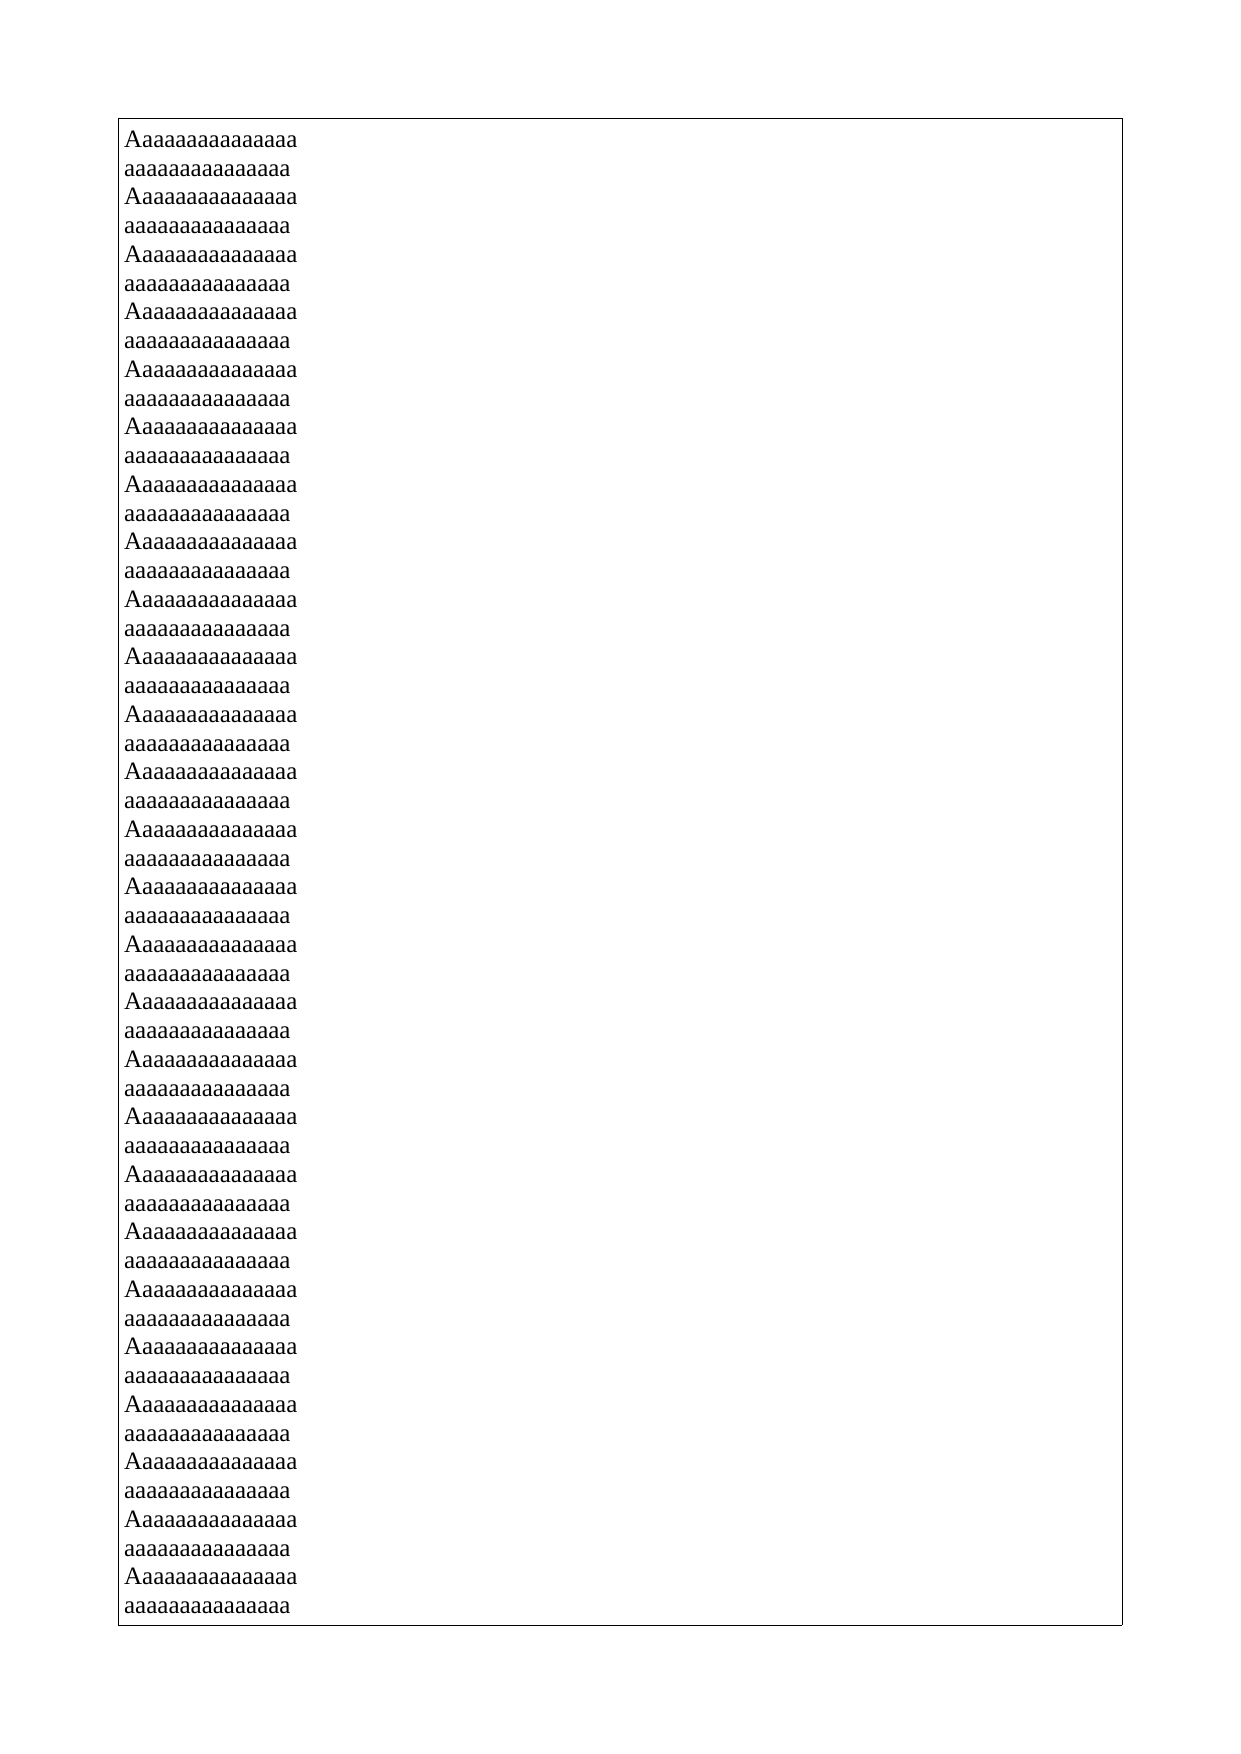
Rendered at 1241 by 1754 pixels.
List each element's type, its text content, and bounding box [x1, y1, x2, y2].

table_header Aaaaaaaaaaaaaaa aaaaaaaaaaaaaaa Aaaaaaaaaaaaaaa aaaaaaaaaaaaaaa Aaaaaaaaaaaaaaa aaaaaaaaaaaaaaa Aaaaaaaaaaaaaaa aaaaaaaaaaaaaaa Aaaaaaaaaaaaaaa aaaaaaaaaaaaaaa Aaaaaaaaaaaaaaa aaaaaaaaaaaaaaa Aaaaaaaaaaaaaaa aaaaaaaaaaaaaaa Aaaaaaaaaaaaaaa aaaaaaaaaaaaaaa Aaaaaaaaaaaaaaa aaaaaaaaaaaaaaa Aaaaaaaaaaaaaaa aaaaaaaaaaaaaaa Aaaaaaaaaaaaaaa aaaaaaaaaaaaaaa Aaaaaaaaaaaaaaa aaaaaaaaaaaaaaa Aaaaaaaaaaaaaaa aaaaaaaaaaaaaaa Aaaaaaaaaaaaaaa aaaaaaaaaaaaaaa Aaaaaaaaaaaaaaa aaaaaaaaaaaaaaa Aaaaaaaaaaaaaaa aaaaaaaaaaaaaaa Aaaaaaaaaaaaaaa aaaaaaaaaaaaaaa Aaaaaaaaaaaaaaa aaaaaaaaaaaaaaa Aaaaaaaaaaaaaaa aaaaaaaaaaaaaaa Aaaaaaaaaaaaaaa aaaaaaaaaaaaaaa Aaaaaaaaaaaaaaa aaaaaaaaaaaaaaa Aaaaaaaaaaaaaaa aaaaaaaaaaaaaaa Aaaaaaaaaaaaaaa aaaaaaaaaaaaaaa Aaaaaaaaaaaaaaa aaaaaaaaaaaaaaa Aaaaaaaaaaaaaaa aaaaaaaaaaaaaaa Aaaaaaaaaaaaaaa aaaaaaaaaaaaaaa [119, 119, 1122, 1625]
